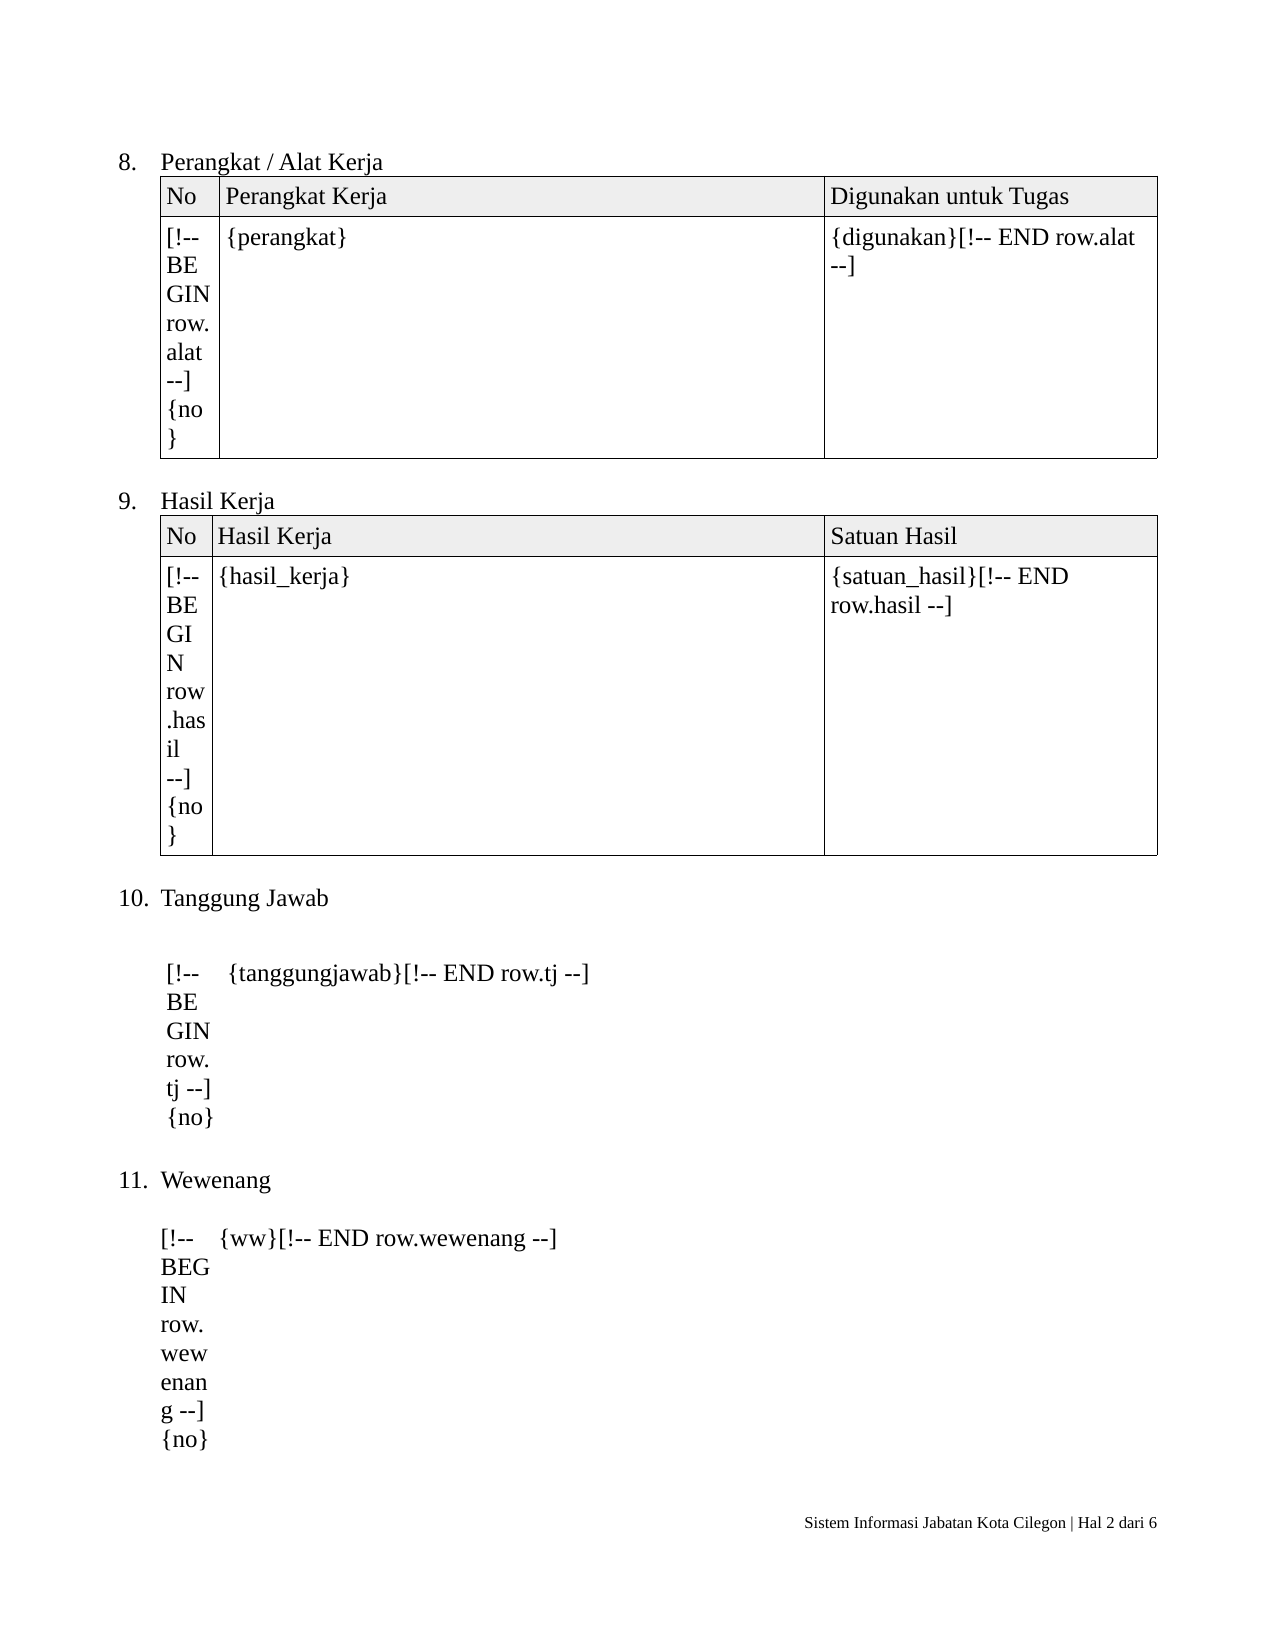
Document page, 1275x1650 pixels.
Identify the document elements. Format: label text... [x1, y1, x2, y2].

table_cell [118, 1137, 160, 1165]
table_cell Tanggung Jawab [160, 884, 1157, 912]
table_cell {digunakan}[!-- END row.alat --] [825, 217, 1157, 457]
table_cell [160, 459, 374, 486]
table_cell {perangkat} [220, 217, 824, 457]
table_cell [160, 856, 374, 883]
table_header Satuan Hasil [825, 516, 1157, 556]
table_cell {hasil_kerja} [213, 557, 824, 854]
table_cell 11. [118, 1165, 160, 1194]
table_cell [118, 515, 160, 855]
table_cell [!-- BEGIN row.alat --]{no} [161, 217, 219, 457]
table_cell [401, 1137, 1157, 1165]
table_cell [160, 1137, 374, 1165]
table_cell [374, 1137, 401, 1165]
table_cell [160, 1453, 374, 1482]
table_header [160, 912, 221, 952]
table_cell [!-- BEGIN row.tj --]{no} [160, 953, 221, 1136]
table_header Digunakan untuk Tugas [825, 177, 1157, 216]
table_cell [401, 118, 1157, 147]
table_cell 9. [118, 486, 160, 515]
table_cell [401, 459, 1157, 486]
table_cell [118, 1453, 160, 1482]
table_cell [401, 856, 1157, 883]
table_cell [160, 118, 374, 147]
table_cell 8. [118, 147, 160, 176]
table_cell [401, 1453, 1157, 1482]
table_cell [118, 855, 160, 883]
table_header [221, 912, 1157, 952]
table_cell [118, 118, 160, 147]
table_cell [118, 176, 160, 458]
table_header [218, 1194, 1157, 1223]
table_header [160, 1194, 218, 1223]
table_cell [118, 912, 160, 1137]
table_cell [374, 459, 401, 486]
table_cell {ww}[!-- END row.wewenang --] [218, 1223, 1157, 1453]
table_cell [118, 458, 160, 486]
table_cell 10. [118, 884, 160, 912]
table_cell [!-- BEGIN row.wewenang --]{no} [160, 1223, 218, 1453]
table_cell Hasil Kerja [160, 486, 1157, 515]
table_cell {tanggungjawab}[!-- END row.tj --] [221, 953, 1157, 1136]
table_cell [374, 856, 401, 883]
table_cell [!-- BEGIN row.hasil --]{no} [161, 557, 212, 854]
table_cell {satuan_hasil}[!-- END row.hasil --] [825, 557, 1157, 854]
table_cell [374, 118, 401, 147]
table_cell [374, 1453, 401, 1482]
table_header No [161, 516, 212, 556]
table_cell Perangkat / Alat Kerja [160, 147, 1157, 176]
table_header Hasil Kerja [213, 516, 824, 556]
table_cell Wewenang [160, 1165, 1157, 1194]
table_header Perangkat Kerja [220, 177, 824, 216]
table_header No [161, 177, 219, 216]
table_cell [118, 1194, 160, 1453]
